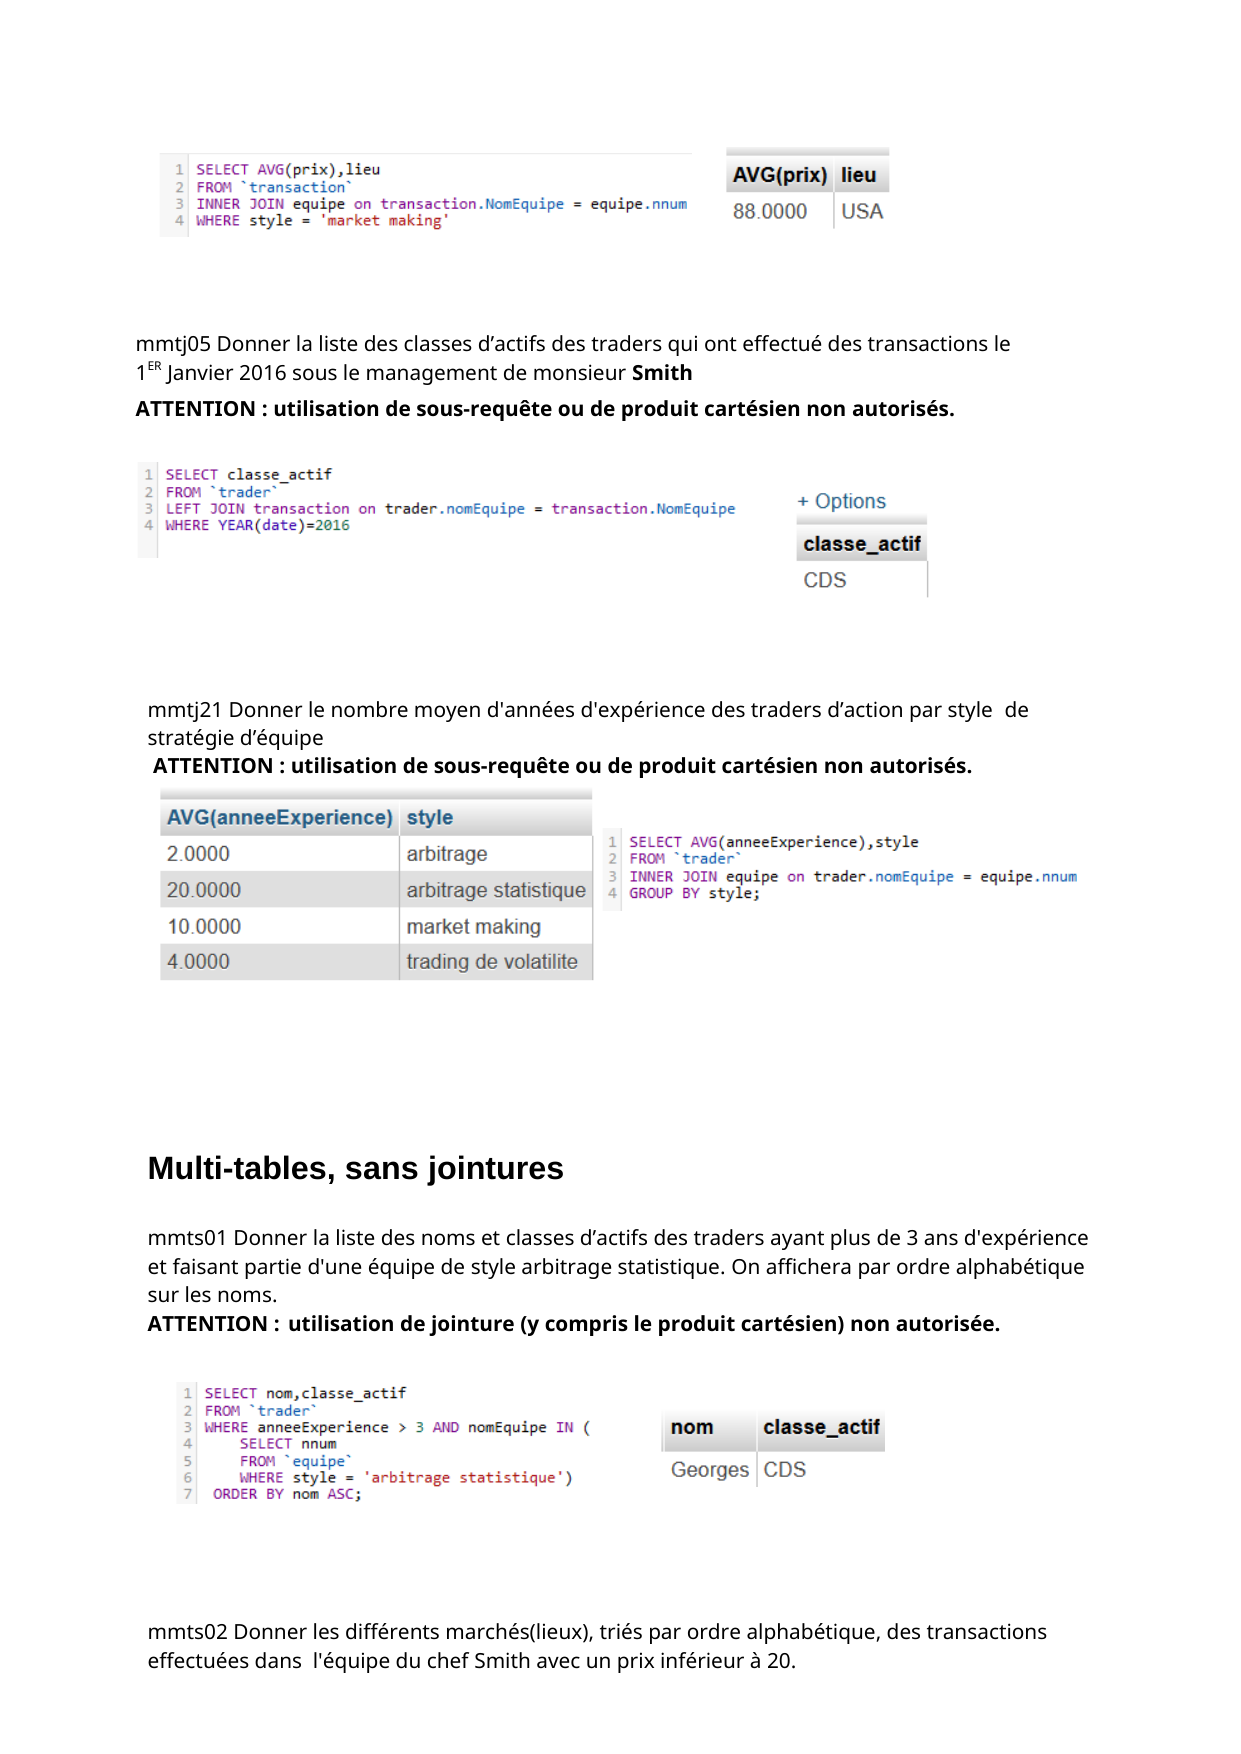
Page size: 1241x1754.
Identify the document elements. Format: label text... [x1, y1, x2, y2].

picture [176, 1382, 596, 1504]
picture [159, 153, 692, 237]
text mmtj21 Donner le nombre moyen d'années d'expérience des traders d’action par style de stratégie d’équipe [147, 695, 1088, 752]
picture [158, 787, 595, 984]
text ATTENTION : utilisation de sous-requête ou de produit cartésien non autorisés. [135, 394, 1029, 422]
subtitle Multi-tables, sans jointures [147, 1149, 1098, 1186]
text mmts02 Donner les différents marchés(lieux), triés par ordre alphabétique, des transactions effectuées dans l'équipe du chef Smith avec un prix inférieur à 20. [147, 1617, 1060, 1674]
text mmtj05 Donner la liste des classes d’actifs des traders qui ont effectué des transactions le 1ER Janvier 2016 sous le management de monsieur Smith [135, 329, 1029, 386]
picture [724, 147, 890, 235]
picture [137, 462, 742, 558]
text mmts01 Donner la liste des noms et classes d’actifs des traders ayant plus de 3 ans d'expérience et faisant partie d'une équipe de style arbitrage statistique. On affichera par ordre alphabétique sur les noms. [147, 1223, 1098, 1309]
text ATTENTION : utilisation de jointure (y compris le produit cartésien) non autorisée. [147, 1309, 1066, 1337]
picture [661, 1409, 885, 1487]
picture [602, 828, 1082, 911]
picture [793, 472, 936, 610]
text ATTENTION : utilisation de sous-requête ou de produit cartésien non autorisés. [147, 752, 1088, 780]
